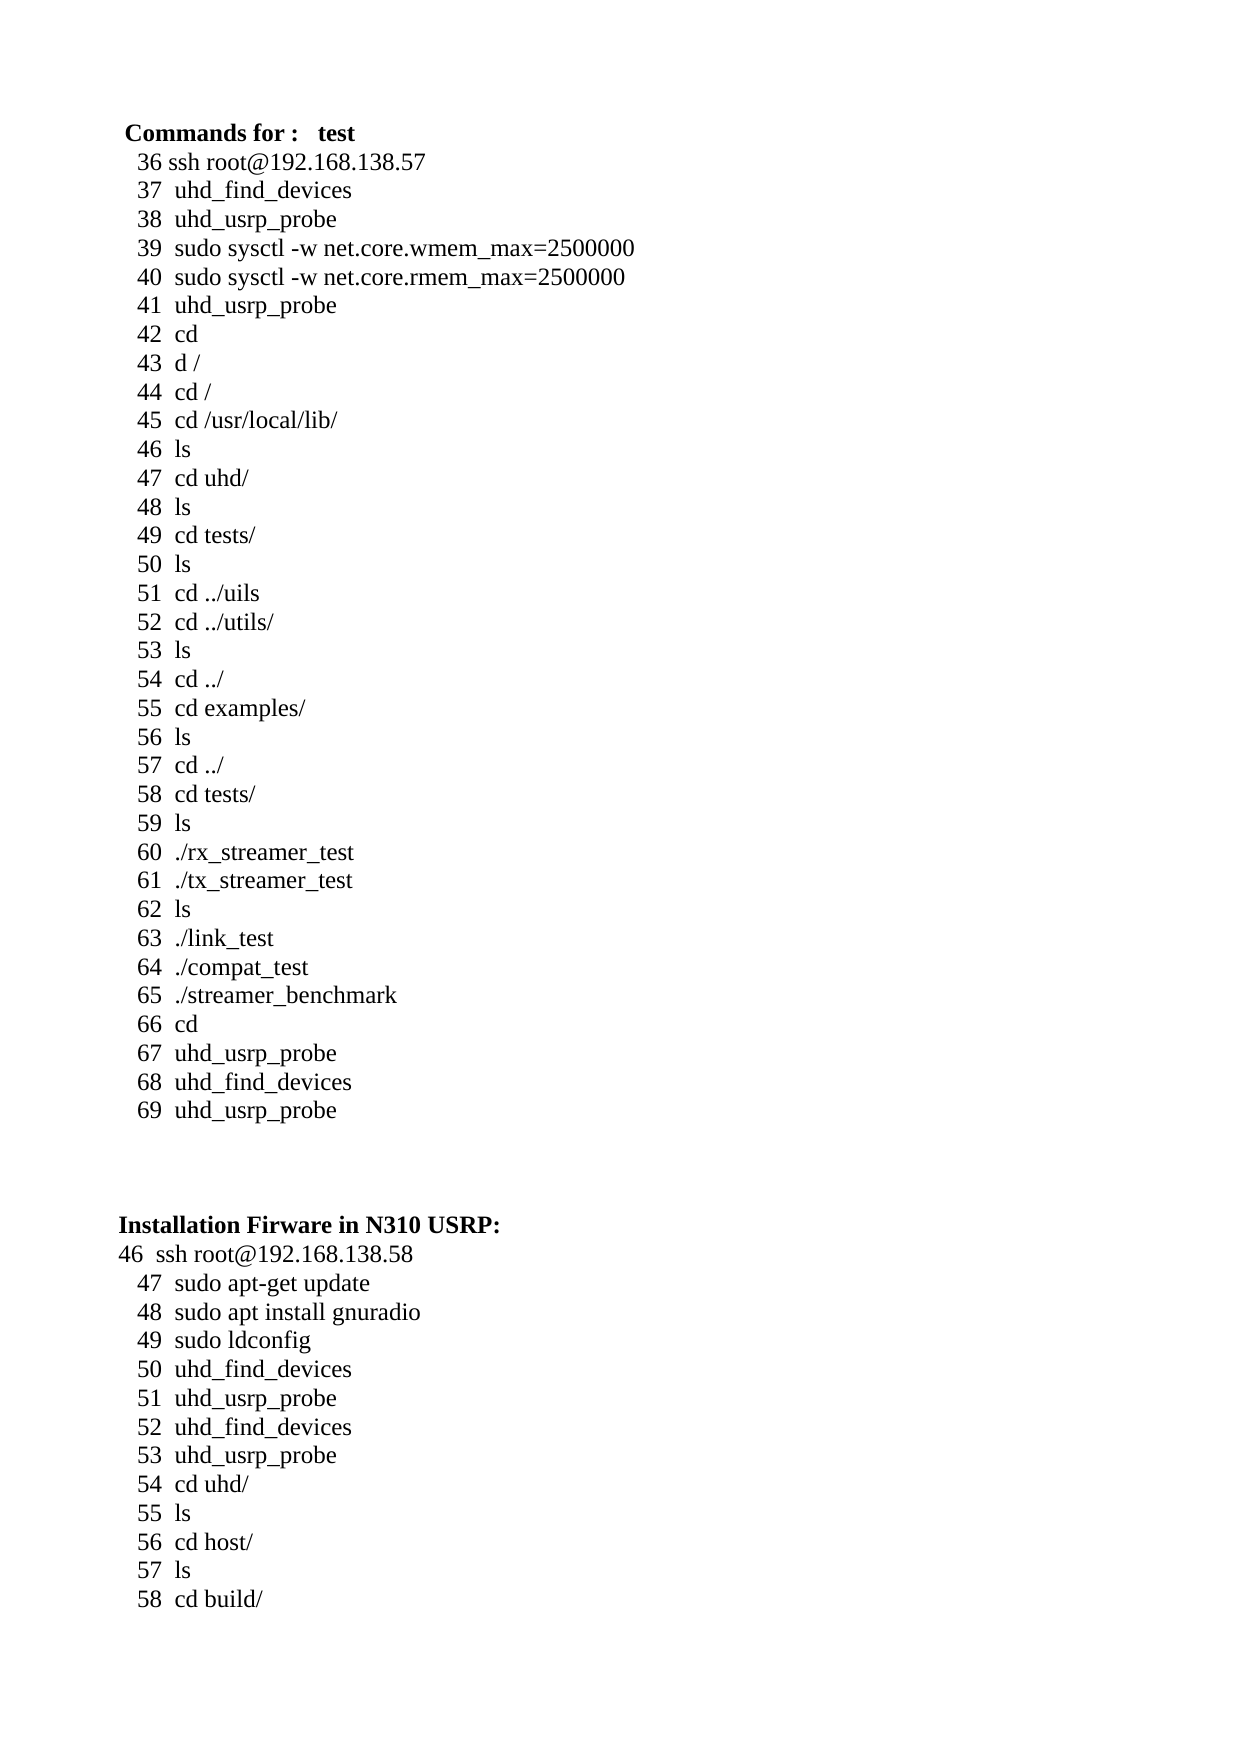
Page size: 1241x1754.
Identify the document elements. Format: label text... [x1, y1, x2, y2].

text 57 cd ../ [118, 751, 1122, 779]
text 56 ls [118, 722, 1122, 751]
text 39 sudo sysctl -w net.core.wmem_max=2500000 [118, 233, 1122, 262]
text 57 ls [118, 1556, 1122, 1584]
text 43 d / [118, 348, 1122, 377]
text 49 sudo ldconfig [118, 1326, 1122, 1354]
text 48 sudo apt install gnuradio [118, 1297, 1122, 1326]
text 42 cd [118, 319, 1122, 348]
text 46 ls [118, 434, 1122, 463]
text 56 cd host/ [118, 1527, 1122, 1556]
text 63 ./link_test [118, 923, 1122, 952]
text 38 uhd_usrp_probe [118, 204, 1122, 233]
text 52 cd ../utils/ [118, 607, 1122, 636]
text 44 cd / [118, 377, 1122, 406]
text 52 uhd_find_devices [118, 1412, 1122, 1441]
text 69 uhd_usrp_probe [118, 1096, 1122, 1124]
text 64 ./compat_test [118, 952, 1122, 981]
text 51 uhd_usrp_probe [118, 1383, 1122, 1412]
text Installation Firware in N310 USRP: [118, 1211, 1122, 1239]
text 37 uhd_find_devices [118, 176, 1122, 204]
text 41 uhd_usrp_probe [118, 291, 1122, 319]
text 67 uhd_usrp_probe [118, 1038, 1122, 1067]
text 46 ssh root@192.168.138.58 [118, 1239, 1122, 1268]
text 66 cd [118, 1009, 1122, 1038]
text 47 cd uhd/ [118, 463, 1122, 492]
text 36 ssh root@192.168.138.57 [118, 147, 1122, 176]
text 55 cd examples/ [118, 693, 1122, 722]
text 59 ls [118, 808, 1122, 837]
text 65 ./streamer_benchmark [118, 981, 1122, 1009]
text 51 cd ../uils [118, 578, 1122, 607]
text 54 cd uhd/ [118, 1469, 1122, 1498]
text 48 ls [118, 492, 1122, 521]
text 61 ./tx_streamer_test [118, 866, 1122, 894]
text 40 sudo sysctl -w net.core.rmem_max=2500000 [118, 262, 1122, 291]
text 60 ./rx_streamer_test [118, 837, 1122, 866]
text 54 cd ../ [118, 664, 1122, 693]
text 53 uhd_usrp_probe [118, 1441, 1122, 1469]
text 62 ls [118, 894, 1122, 923]
text 68 uhd_find_devices [118, 1067, 1122, 1096]
text 58 cd build/ [118, 1584, 1122, 1613]
text 50 uhd_find_devices [118, 1354, 1122, 1383]
text 45 cd /usr/local/lib/ [118, 406, 1122, 434]
text 50 ls [118, 549, 1122, 578]
text 58 cd tests/ [118, 779, 1122, 808]
text 53 ls [118, 636, 1122, 664]
text 47 sudo apt-get update [118, 1268, 1122, 1297]
text 55 ls [118, 1498, 1122, 1527]
text 49 cd tests/ [118, 521, 1122, 549]
text Commands for : test [118, 118, 1122, 147]
